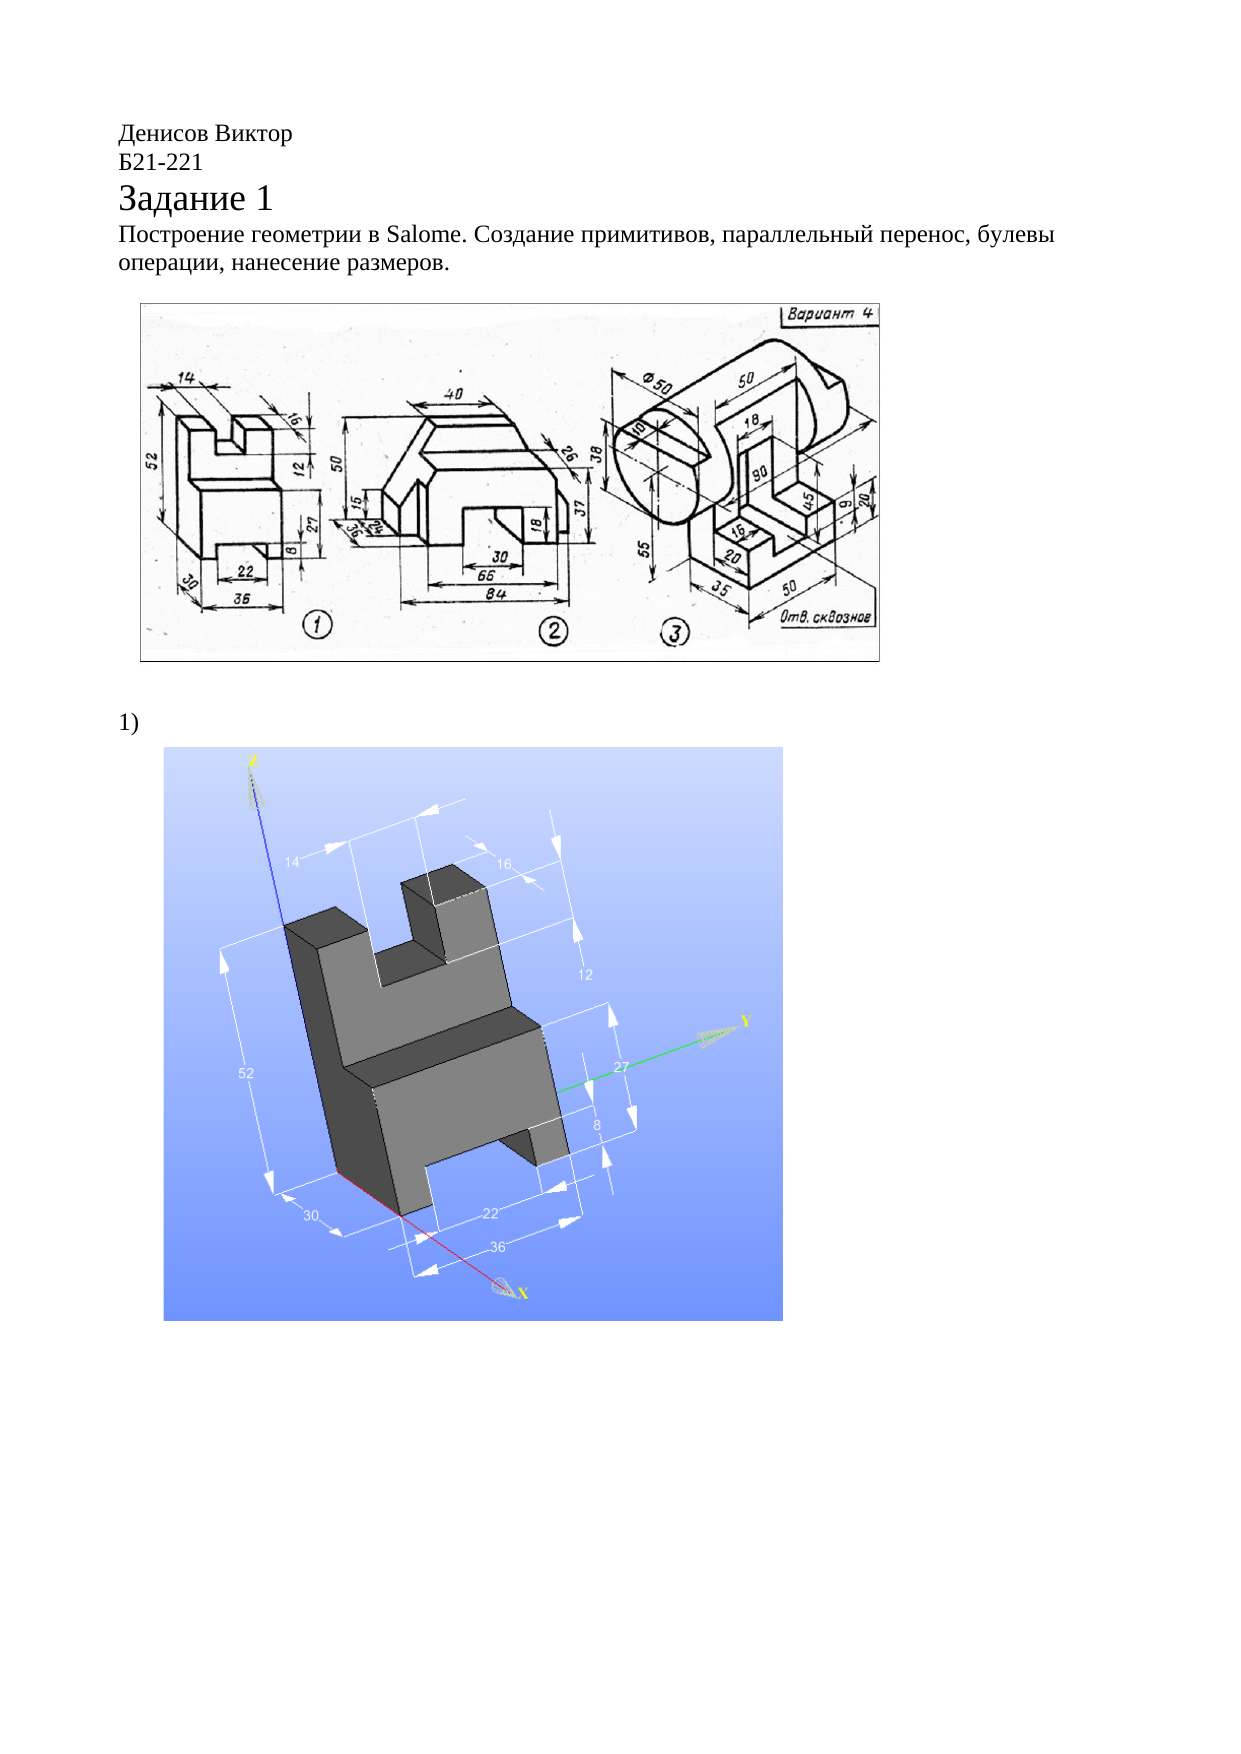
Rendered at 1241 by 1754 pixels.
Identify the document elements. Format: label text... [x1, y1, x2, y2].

picture [121, 290, 896, 686]
text Денисов Виктор [118, 118, 1122, 147]
text Б21-221 [118, 147, 1122, 176]
text 1) [118, 707, 1122, 736]
text Построение геометрии в Salome. Создание примитивов, параллельный перенос, булевы операции, нанесение размеров. [118, 219, 1122, 276]
text Задание 1 [118, 176, 1122, 219]
picture [163, 747, 783, 1321]
